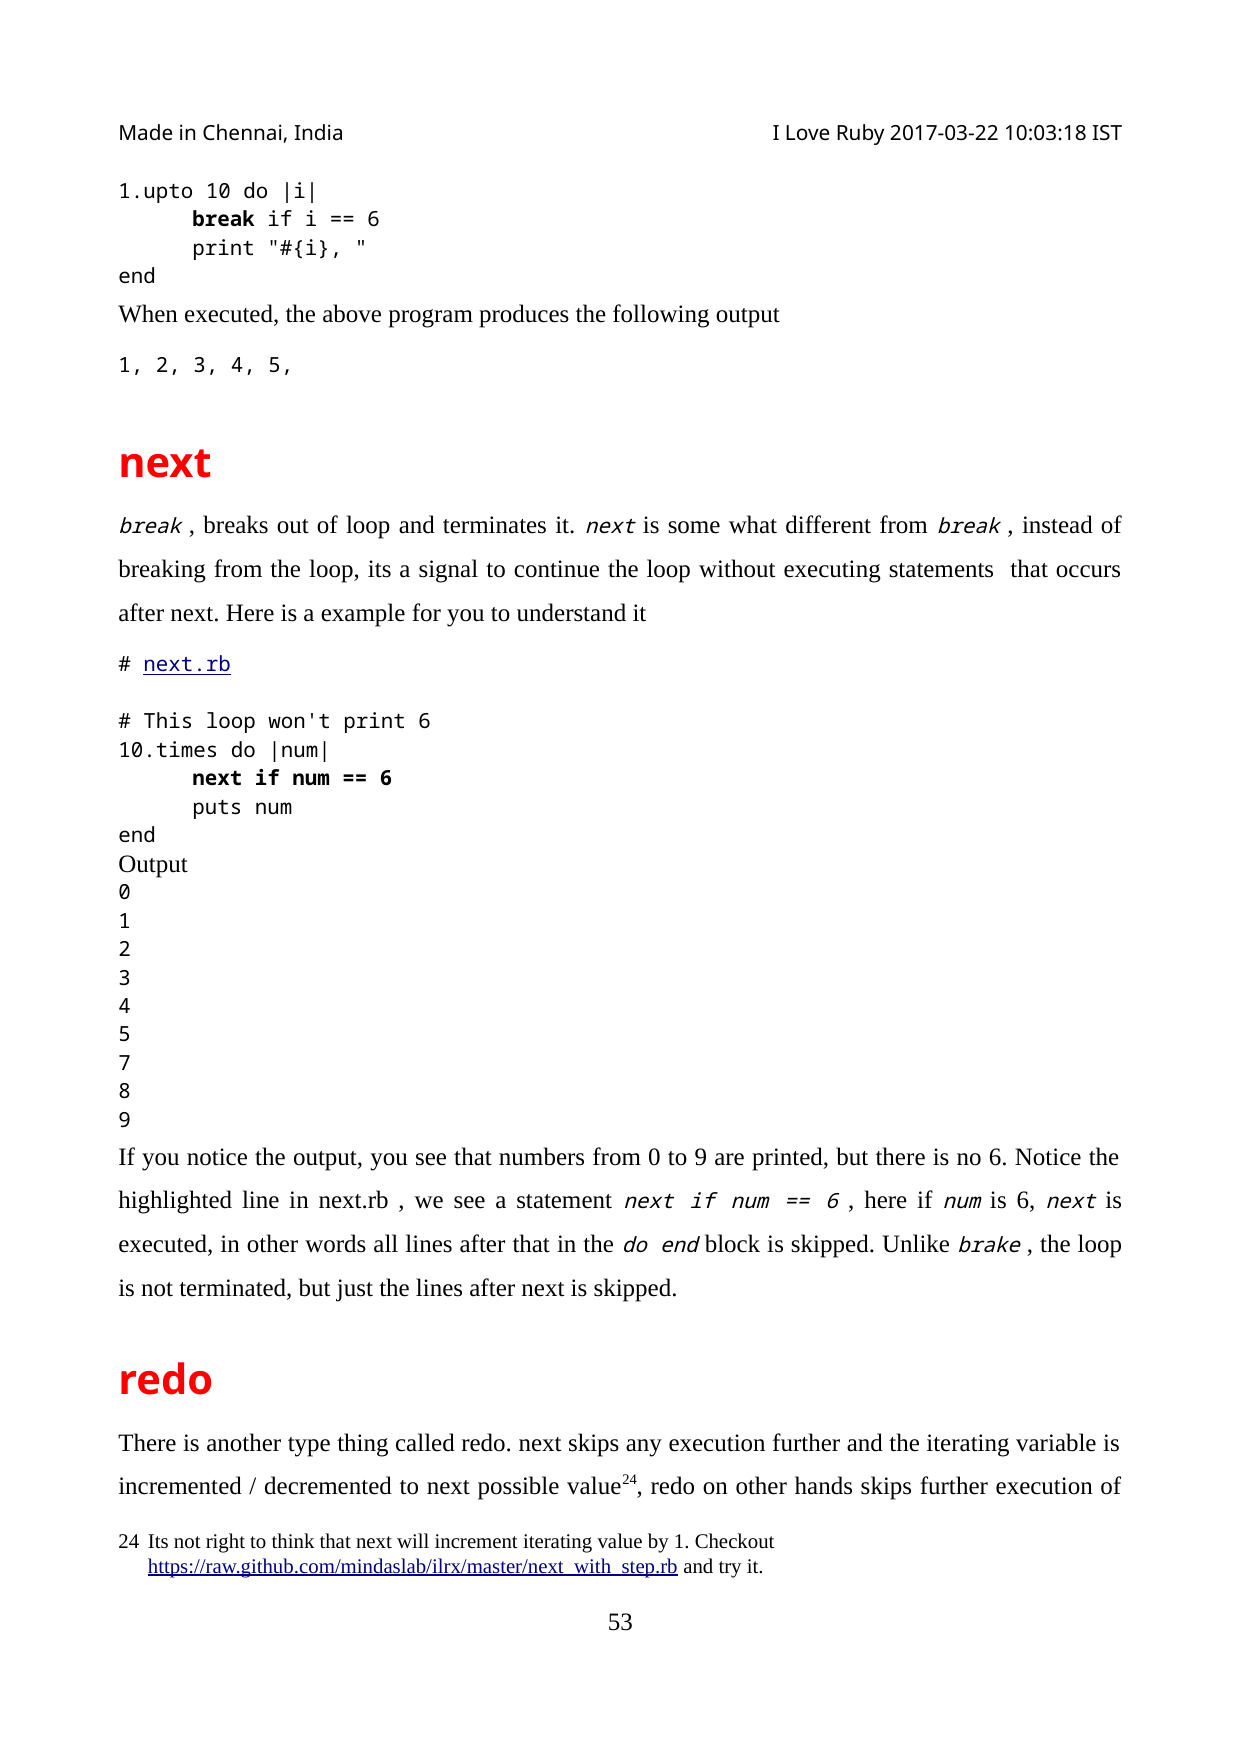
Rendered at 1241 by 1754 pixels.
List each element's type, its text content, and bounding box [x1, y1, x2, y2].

text 10.times do |num| [118, 735, 1122, 763]
text 7 [118, 1048, 1122, 1076]
subtitle next [118, 432, 1122, 489]
text puts num [118, 792, 1122, 820]
text 3 [118, 963, 1122, 991]
text break if i == 6 [118, 204, 1122, 233]
text 1, 2, 3, 4, 5, [118, 351, 1122, 379]
text If you notice the output, you see that numbers from 0 to 9 are printed, but there is no 6. Notice the highlighted line in next.rb , we see a statement next if num == 6 , here if num is 6, next is executed, in other words all lines after that in the do end block is skipped. Unlike brake , the loop is not terminated, but just the lines after next is skipped. [118, 1142, 1122, 1302]
text 9 [118, 1105, 1122, 1133]
text 4 [118, 991, 1122, 1019]
text 0 [118, 877, 1122, 906]
text # This loop won't print 6 [118, 706, 1122, 735]
text 5 [118, 1019, 1122, 1048]
text print "#{i}, " [118, 233, 1122, 261]
text 2 [118, 934, 1122, 963]
text end [118, 820, 1122, 849]
text There is another type thing called redo. next skips any execution further and the iterating variable is incremented / decremented to next possible value, redo on other hands skips further execution of [118, 1428, 1122, 1500]
text Its not right to think that next will increment iterating value by 1. Checkout https://raw.github.com/mindaslab/ilrx/master/next_with_step.rb and try it. [118, 1529, 1122, 1578]
text 1 [118, 906, 1122, 934]
text break , breaks out of loop and terminates it. next is some what different from break , instead of breaking from the loop, its a signal to continue the loop without executing statements that occurs after next. Here is a example for you to understand it [118, 511, 1122, 626]
text 1.upto 10 do |i| [118, 176, 1122, 204]
subtitle redo [118, 1350, 1122, 1407]
text When executed, the above program produces the following output [118, 299, 1122, 327]
text end [118, 261, 1122, 290]
text Output [118, 849, 1122, 877]
text next if num == 6 [118, 763, 1122, 792]
text 8 [118, 1076, 1122, 1105]
text # next.rb [118, 649, 1122, 678]
